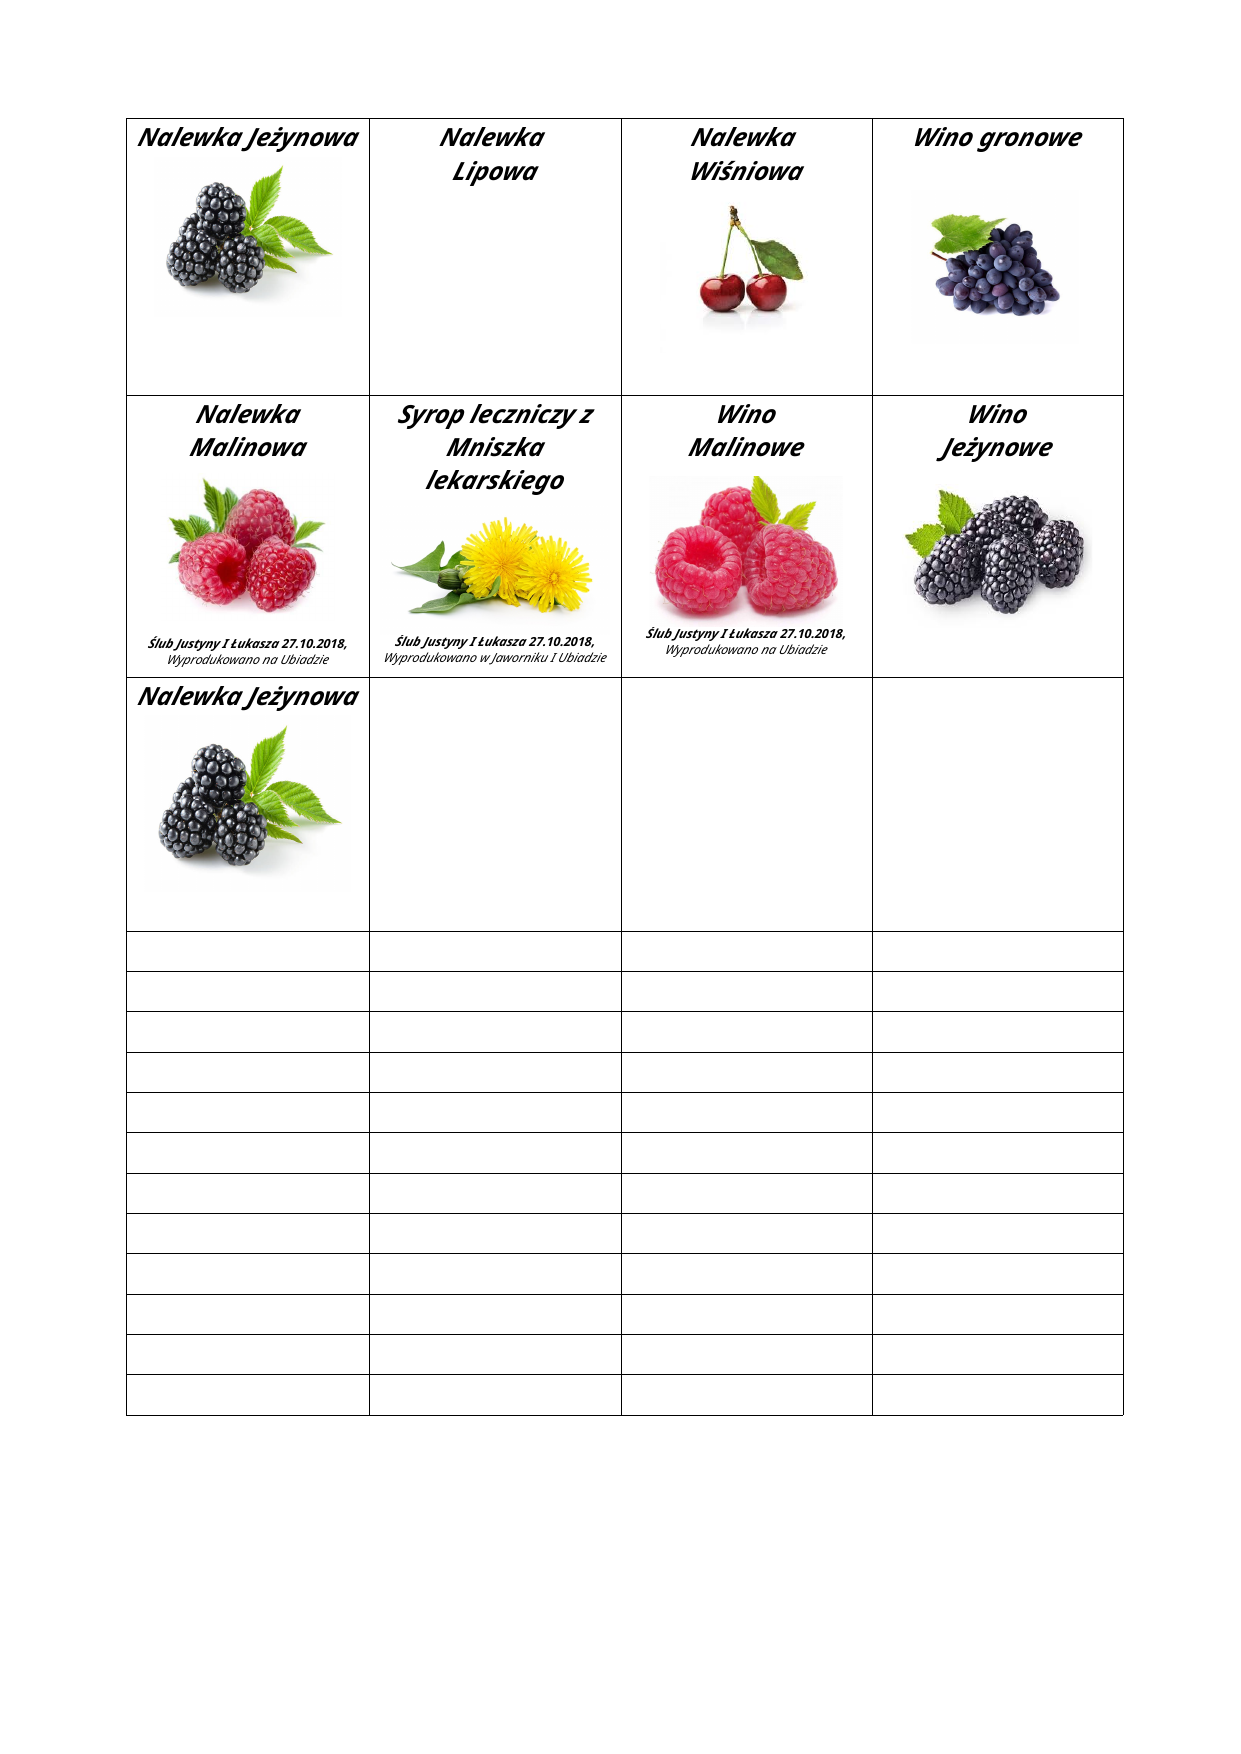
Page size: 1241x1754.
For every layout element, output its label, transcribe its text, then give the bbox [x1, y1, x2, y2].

table_cell [127, 1254, 369, 1293]
table_cell [622, 972, 872, 1011]
table_cell [622, 1254, 872, 1293]
table_cell [622, 1174, 872, 1213]
table_cell [370, 1254, 621, 1293]
table_cell [370, 972, 621, 1011]
table_cell [370, 1053, 621, 1092]
table_cell [873, 1214, 1123, 1253]
table_cell [622, 1335, 872, 1374]
table_cell [127, 1012, 369, 1052]
picture [901, 484, 1093, 628]
table_cell [127, 1295, 369, 1334]
table_cell [622, 1053, 872, 1092]
table_cell [873, 1254, 1123, 1293]
table_cell [873, 1295, 1123, 1334]
table_cell [127, 932, 369, 971]
picture [153, 157, 342, 317]
table_cell [873, 1174, 1123, 1213]
table_cell Wino Malinowe Ślub Justyny I Łukasza 27.10.2018, Wyprodukowano na Ubiadzie [622, 396, 872, 677]
table_cell [127, 1375, 369, 1414]
table_cell [873, 1093, 1123, 1132]
table_cell [622, 1133, 872, 1173]
picture [160, 473, 335, 621]
table_cell [370, 932, 621, 971]
table_header Nalewka Lipowa [370, 119, 621, 395]
table_cell [622, 1214, 872, 1253]
table_cell [127, 1093, 369, 1132]
table_header Nalewka Wiśniowa [622, 119, 872, 395]
table_header Wino gronowe [873, 119, 1123, 395]
table_cell [873, 678, 1123, 931]
table_cell [127, 1133, 369, 1173]
table_cell [370, 1295, 621, 1334]
table_cell Nalewka Malinowa Ślub Justyny I Łukasza 27.10.2018, Wyprodukowano na Ubiadzie [127, 396, 369, 677]
table_cell Nalewka Jeżynowa [127, 678, 369, 931]
table_cell [370, 1174, 621, 1213]
table_cell [622, 1375, 872, 1414]
table_cell [873, 932, 1123, 971]
table_cell [370, 1335, 621, 1374]
table_cell [622, 932, 872, 971]
table_cell [622, 1295, 872, 1334]
table_cell [127, 1174, 369, 1213]
table_cell [370, 678, 621, 931]
table_cell [873, 972, 1123, 1011]
table_header Nalewka Jeżynowa [127, 119, 369, 395]
table_cell [873, 1335, 1123, 1374]
picture [649, 476, 843, 627]
table_cell [873, 1012, 1123, 1052]
table_cell [873, 1375, 1123, 1414]
table_cell [873, 1053, 1123, 1092]
picture [659, 190, 833, 353]
table_cell [127, 972, 369, 1011]
table_cell [370, 1093, 621, 1132]
picture [144, 715, 352, 892]
table_cell Syrop leczniczy z Mniszka lekarskiego Ślub Justyny I Łukasza 27.10.2018, Wyprodukowano w Jaworniku I Ubiadzie [370, 396, 621, 677]
table_cell [873, 1133, 1123, 1173]
table_cell [127, 1053, 369, 1092]
table_cell [370, 1214, 621, 1253]
table_cell [127, 1335, 369, 1374]
picture [379, 500, 611, 635]
table_cell [370, 1375, 621, 1414]
table_cell [622, 678, 872, 931]
table_cell [622, 1093, 872, 1132]
table_cell [622, 1012, 872, 1052]
table_cell [370, 1012, 621, 1052]
table_cell Wino Jeżynowe [873, 396, 1123, 677]
table_cell [127, 1214, 369, 1253]
table_cell [370, 1133, 621, 1173]
picture [911, 190, 1079, 344]
